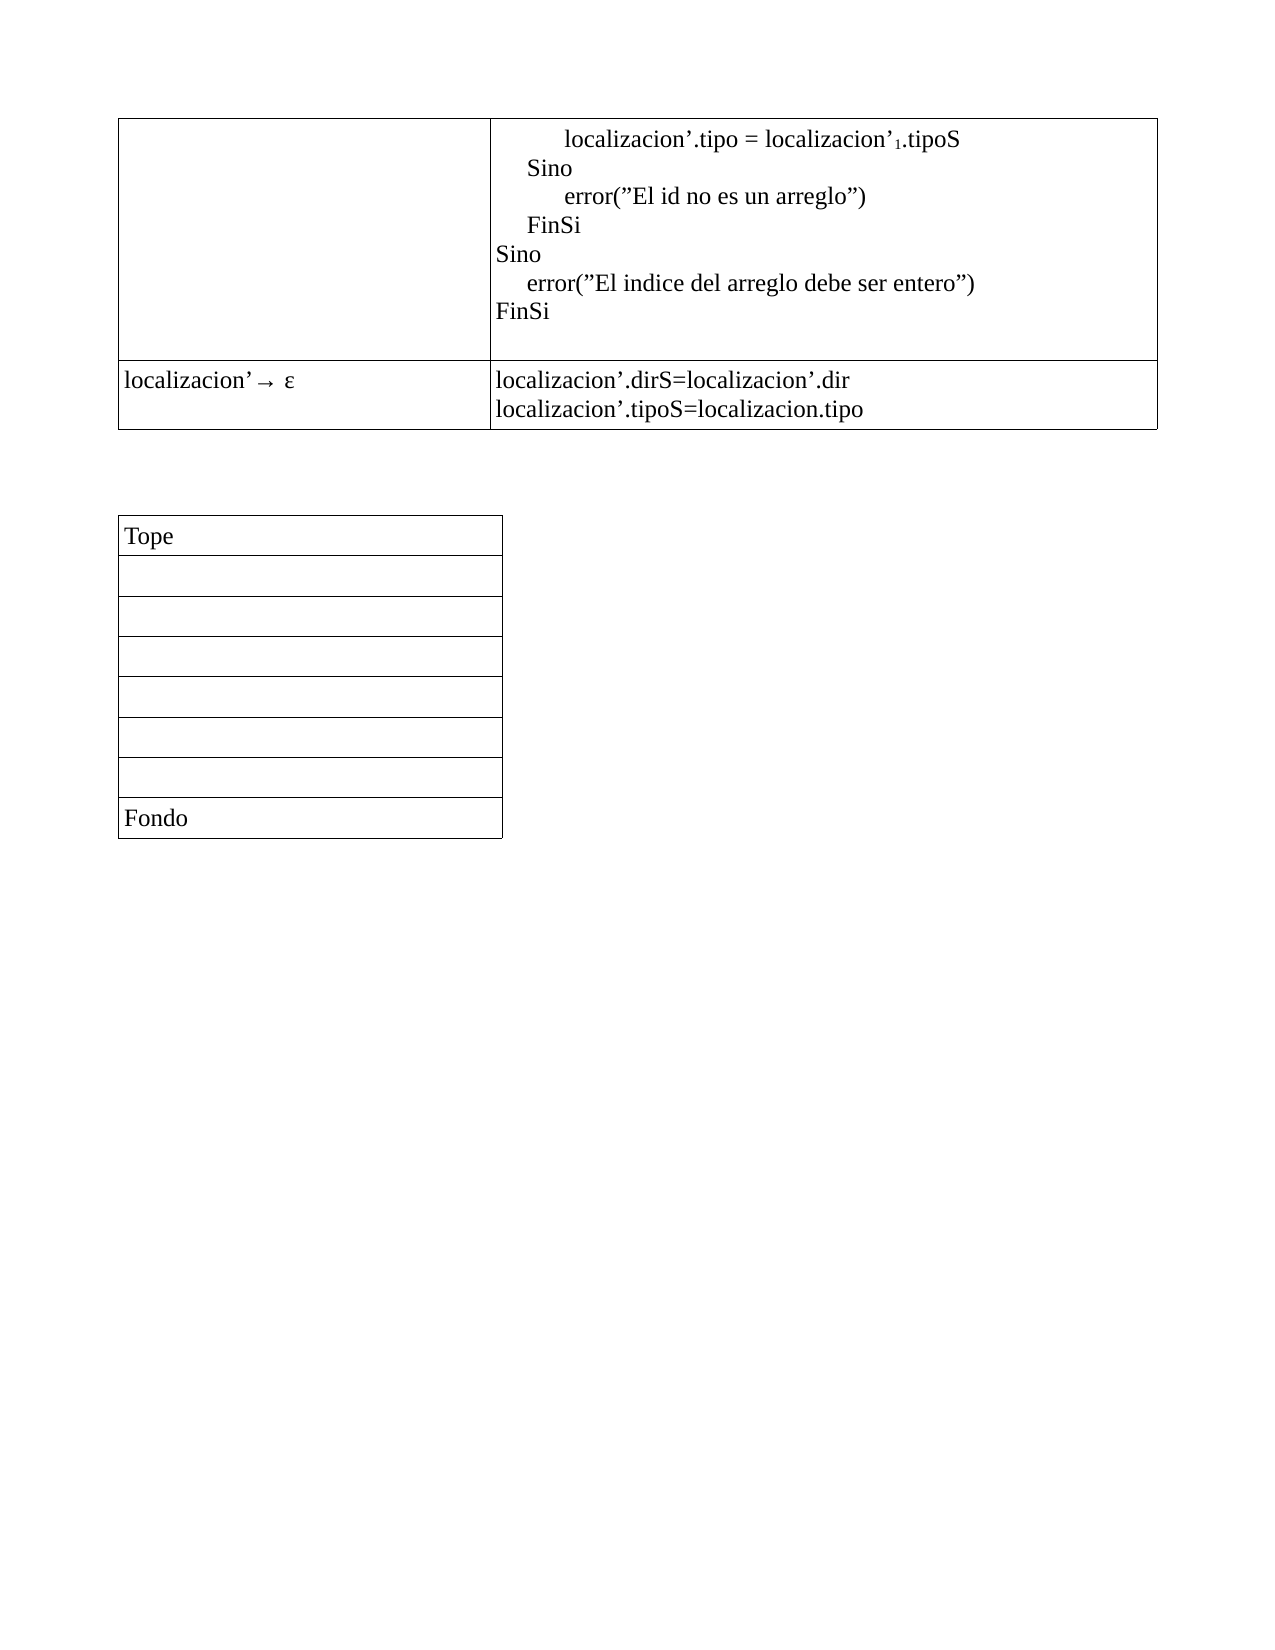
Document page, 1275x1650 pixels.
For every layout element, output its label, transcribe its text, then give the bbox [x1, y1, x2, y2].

table_cell [119, 677, 502, 717]
table_cell localizacion’.dirS=localizacion’.dir localizacion’.tipoS=localizacion.tipo [491, 361, 1157, 429]
table_cell [119, 556, 502, 596]
table_cell localizacion’.tipo = localizacion’1.tipoS Sino error(”El id no es un arreglo”) FinSi Sino error(”El indice del arreglo debe ser entero”) FinSi [491, 119, 1157, 360]
table_cell [119, 637, 502, 676]
table_cell [119, 718, 502, 757]
table_cell [119, 597, 502, 636]
table_cell [119, 758, 502, 797]
table_cell localizacion’→ ε [119, 361, 490, 429]
table_cell [119, 119, 490, 360]
table_cell Fondo [119, 798, 502, 838]
table_header Tope [119, 516, 502, 555]
